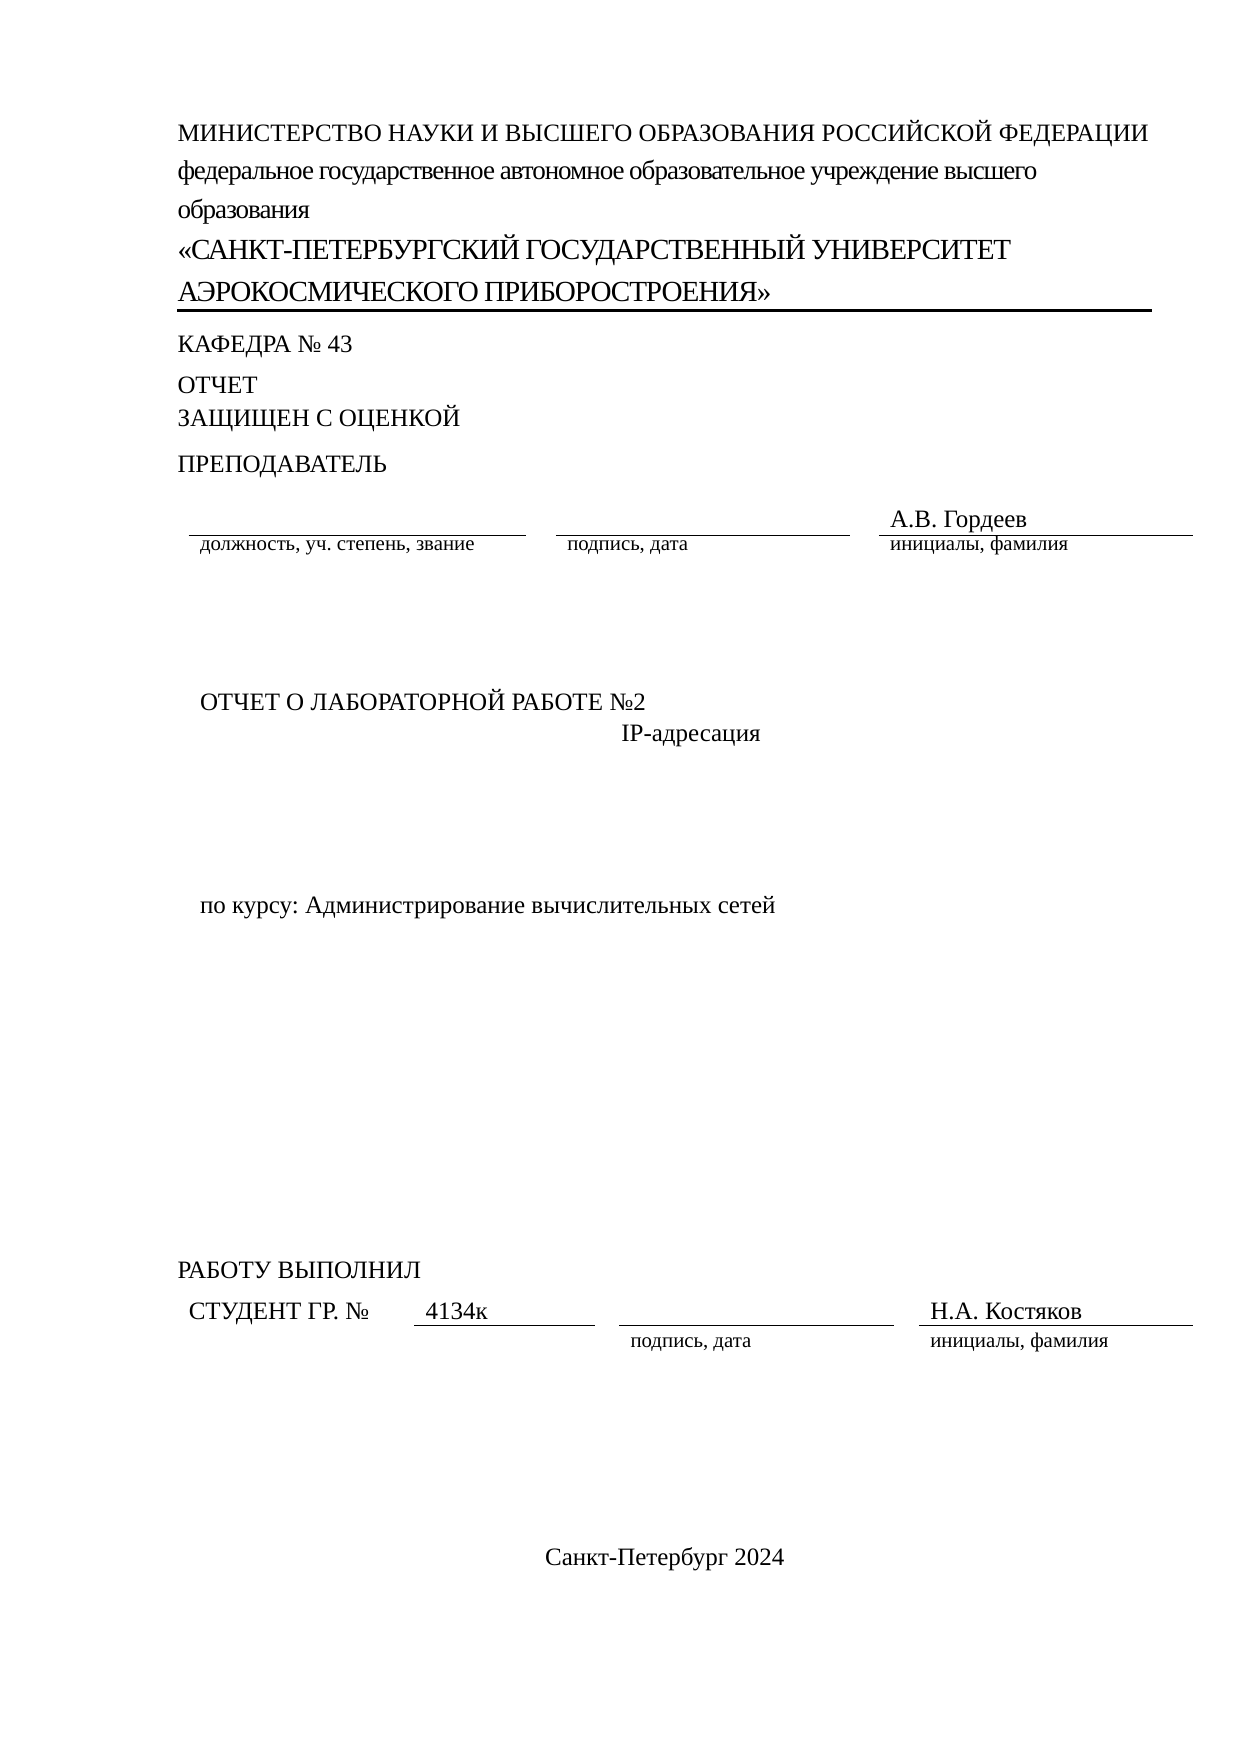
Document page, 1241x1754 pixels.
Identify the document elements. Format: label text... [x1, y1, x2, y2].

table_header [556, 492, 850, 535]
text КАФЕДРА № 43 [177, 329, 1152, 358]
table_cell по курсу: Администрирование вычислительных сетей [189, 877, 1193, 988]
text федеральное государственное автономное образовательное учреждение высшего образования [177, 154, 1152, 224]
table_cell подпись, дата [619, 1326, 894, 1355]
table_cell [189, 1325, 414, 1355]
table_header [189, 492, 526, 535]
table_header [850, 492, 879, 535]
table_header 4134к [414, 1284, 595, 1325]
text АЭРОКОСМИЧЕСКОГО ПРИБОРОСТРОЕНИЯ» [177, 274, 1152, 309]
text ПРЕПОДАВАТЕЛЬ [177, 449, 1152, 478]
table_cell [526, 535, 556, 554]
table_cell IP-адресация [189, 718, 1193, 877]
table_header [619, 1284, 894, 1325]
table_cell [894, 1325, 919, 1355]
table_cell инициалы, фамилия [919, 1326, 1193, 1355]
table_cell [414, 1326, 595, 1355]
table_header СТУДЕНТ ГР. № [189, 1284, 414, 1325]
text МИНИСТЕРСТВО НАУКИ И ВЫСШЕГО ОБРАЗОВАНИЯ РОССИЙСКОЙ ФЕДЕРАЦИИ [177, 118, 1152, 147]
table_cell [189, 989, 1193, 1047]
table_header [894, 1284, 919, 1325]
text Санкт-Петербург 2024 [177, 1542, 1152, 1571]
table_cell инициалы, фамилия [998, 536, 1193, 554]
table_cell должность, уч. степень, звание [189, 536, 526, 554]
table_header ОТЧЕТ О ЛАБОРАТОРНОЙ РАБОТЕ №2 [189, 588, 1193, 718]
table_cell [189, 1047, 1193, 1080]
text ОТЧЕТ ЗАЩИЩЕН С ОЦЕНКОЙ [177, 370, 1152, 432]
table_header Н.А. Костяков [919, 1284, 1193, 1325]
table_header [526, 492, 556, 535]
table_header А.В. Гордеев [879, 492, 1193, 535]
text «САНКТ-ПЕТЕРБУРГСКИЙ ГОСУДАРСТВЕННЫЙ УНИВЕРСИТЕТ [177, 232, 1152, 265]
table_header [595, 1284, 619, 1325]
table_cell [595, 1325, 619, 1355]
table_cell инициалы, фамилия [879, 536, 996, 554]
table_cell [850, 535, 879, 554]
table_cell подпись, дата [556, 536, 850, 554]
text РАБОТУ ВЫПОЛНИЛ [177, 1255, 1152, 1284]
